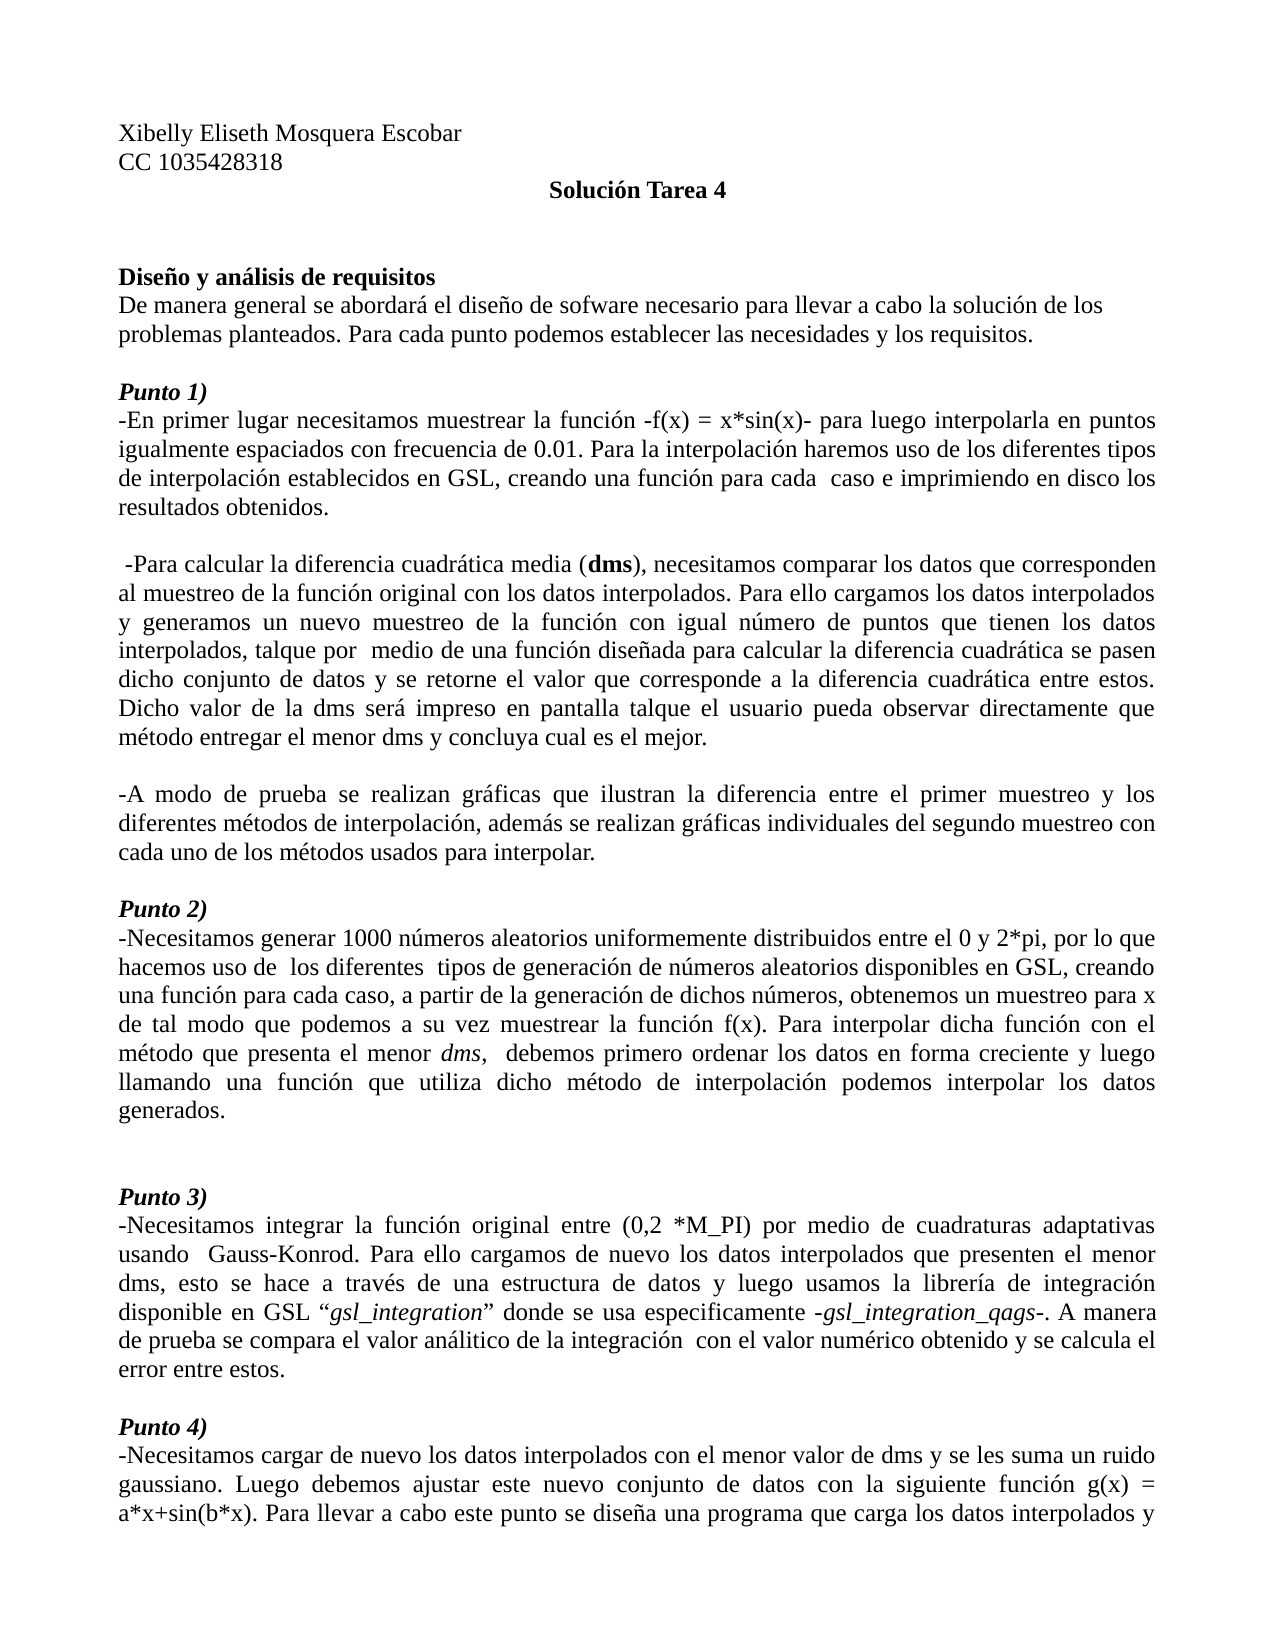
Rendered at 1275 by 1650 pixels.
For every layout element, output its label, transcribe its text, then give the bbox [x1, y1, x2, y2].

text Punto 1) [118, 377, 1157, 406]
text -Necesitamos cargar de nuevo los datos interpolados con el menor valor de dms y se les suma un ruido gaussiano. Luego debemos ajustar este nuevo conjunto de datos con la siguiente función g(x) = a*x+sin(b*x). Para llevar a cabo este punto se diseña una programa que carga los datos interpolados y [118, 1441, 1157, 1527]
text -Necesitamos generar 1000 números aleatorios uniformemente distribuidos entre el 0 y 2*pi, por lo que hacemos uso de los diferentes tipos de generación de números aleatorios disponibles en GSL, creando una función para cada caso, a partir de la generación de dichos números, obtenemos un muestreo para x de tal modo que podemos a su vez muestrear la función f(x). Para interpolar dicha función con el método que presenta el menor dms, debemos primero ordenar los datos en forma creciente y luego llamando una función que utiliza dicho método de interpolación podemos interpolar los datos generados. [118, 923, 1157, 1124]
text Diseño y análisis de requisitos [118, 262, 1157, 291]
text -Necesitamos integrar la función original entre (0,2 *M_PI) por medio de cuadraturas adaptativas usando Gauss-Konrod. Para ello cargamos de nuevo los datos interpolados que presenten el menor dms, esto se hace a través de una estructura de datos y luego usamos la librería de integración disponible en GSL “gsl_integration” donde se usa especificamente -gsl_integration_qags-. A manera de prueba se compara el valor análitico de la integración con el valor numérico obtenido y se calcula el error entre estos. [118, 1211, 1157, 1383]
text CC 1035428318 [118, 147, 1157, 176]
text Punto 4) [118, 1412, 1157, 1441]
text problemas planteados. Para cada punto podemos establecer las necesidades y los requisitos. [118, 319, 1157, 348]
text Punto 2) [118, 894, 1157, 923]
text -A modo de prueba se realizan gráficas que ilustran la diferencia entre el primer muestreo y los diferentes métodos de interpolación, además se realizan gráficas individuales del segundo muestreo con cada uno de los métodos usados para interpolar. [118, 779, 1157, 866]
text -Para calcular la diferencia cuadrática media (dms), necesitamos comparar los datos que corresponden al muestreo de la función original con los datos interpolados. Para ello cargamos los datos interpolados y generamos un nuevo muestreo de la función con igual número de puntos que tienen los datos interpolados, talque por medio de una función diseñada para calcular la diferencia cuadrática se pasen dicho conjunto de datos y se retorne el valor que corresponde a la diferencia cuadrática entre estos. Dicho valor de la dms será impreso en pantalla talque el usuario pueda observar directamente que método entregar el menor dms y concluya cual es el mejor. [118, 549, 1157, 751]
text -En primer lugar necesitamos muestrear la función -f(x) = x*sin(x)- para luego interpolarla en puntos igualmente espaciados con frecuencia de 0.01. Para la interpolación haremos uso de los diferentes tipos de interpolación establecidos en GSL, creando una función para cada caso e imprimiendo en disco los resultados obtenidos. [118, 406, 1157, 521]
text Xibelly Eliseth Mosquera Escobar [118, 118, 1157, 147]
text De manera general se abordará el diseño de sofware necesario para llevar a cabo la solución de los [118, 291, 1157, 319]
text Solución Tarea 4 [118, 176, 1157, 204]
text Punto 3) [118, 1182, 1157, 1211]
